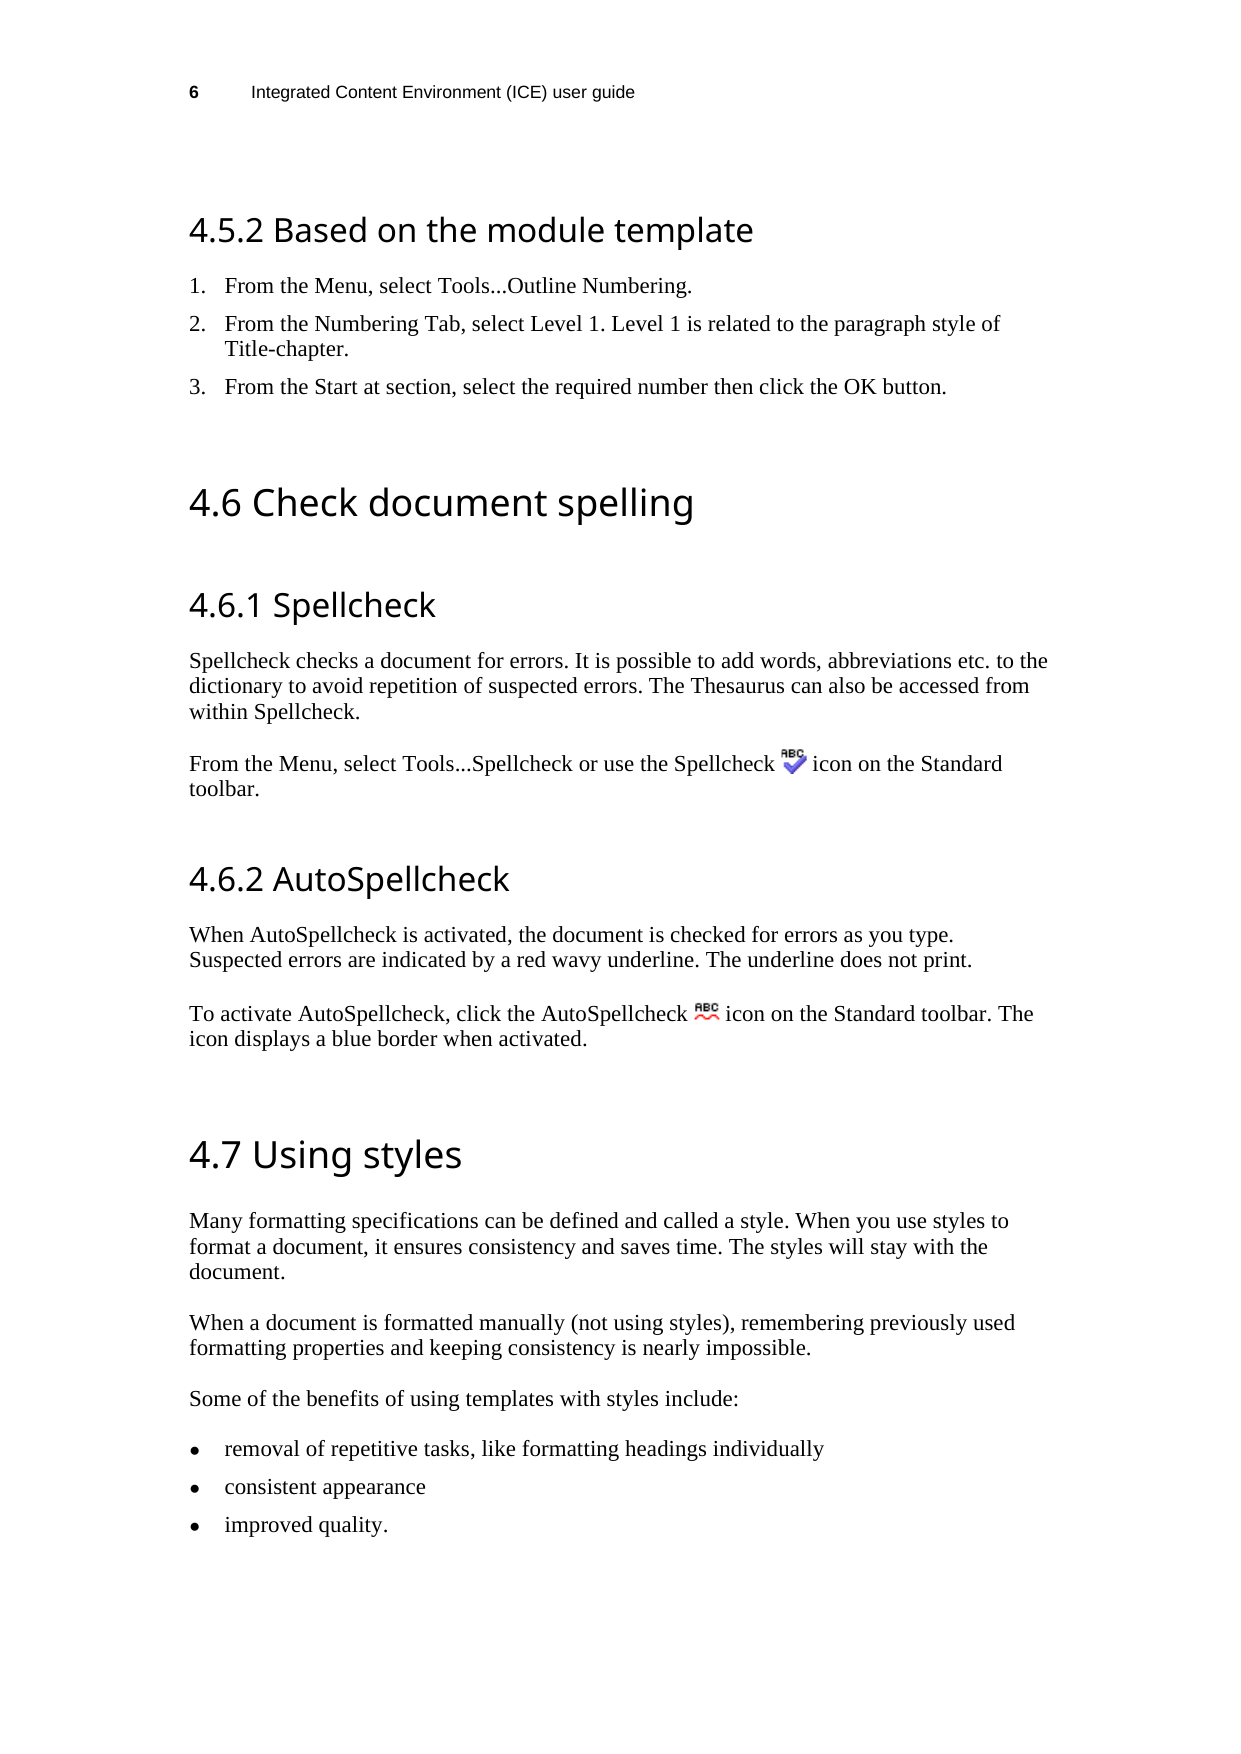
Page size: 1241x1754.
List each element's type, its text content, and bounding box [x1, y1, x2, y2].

subtitle Check document spelling [189, 476, 1051, 527]
list improved quality. [189, 1512, 1051, 1537]
text When AutoSpellcheck is activated, the document is checked for errors as you type. Suspected errors are indicated by a red wavy underline. The underline does not print. [189, 922, 1051, 973]
subtitle Spellcheck [189, 582, 1051, 627]
text Some of the benefits of using templates with styles include: [189, 1385, 1051, 1411]
picture [781, 749, 807, 774]
list From the Menu, select Tools...Outline Numbering. [189, 273, 1051, 298]
text Spellcheck checks a document for errors. It is possible to add words, abbreviations etc. to the dictionary to avoid repetition of suspected errors. The Thesaurus can also be accessed from within Spellcheck. [189, 648, 1051, 724]
subtitle Using styles [189, 1128, 1051, 1179]
text When a document is formatted manually (not using styles), remembering previously used formatting properties and keeping consistency is nearly impossible. [189, 1309, 1051, 1361]
text Many formatting specifications can be defined and called a style. When you use styles to format a document, it ensures consistency and saves time. The styles will stay with the document. [189, 1208, 1051, 1285]
subtitle AutoSpellcheck [189, 856, 1051, 901]
text From the Menu, select Tools...Spellcheck or use the Spellcheck icon on the Standard toolbar. [189, 749, 1051, 801]
list From the Numbering Tab, select Level 1. Level 1 is related to the paragraph style of Title-chapter. [189, 311, 1051, 362]
list From the Start at section, select the required number then click the OK button. [189, 374, 1051, 400]
picture [694, 997, 720, 1023]
list consistent appearance [189, 1474, 1051, 1499]
subtitle Based on the module template [189, 207, 1051, 252]
list removal of repetitive tasks, like formatting headings individually [189, 1436, 1051, 1461]
text To activate AutoSpellcheck, click the AutoSpellcheck icon on the Standard toolbar. The icon displays a blue border when activated. [189, 997, 1051, 1051]
